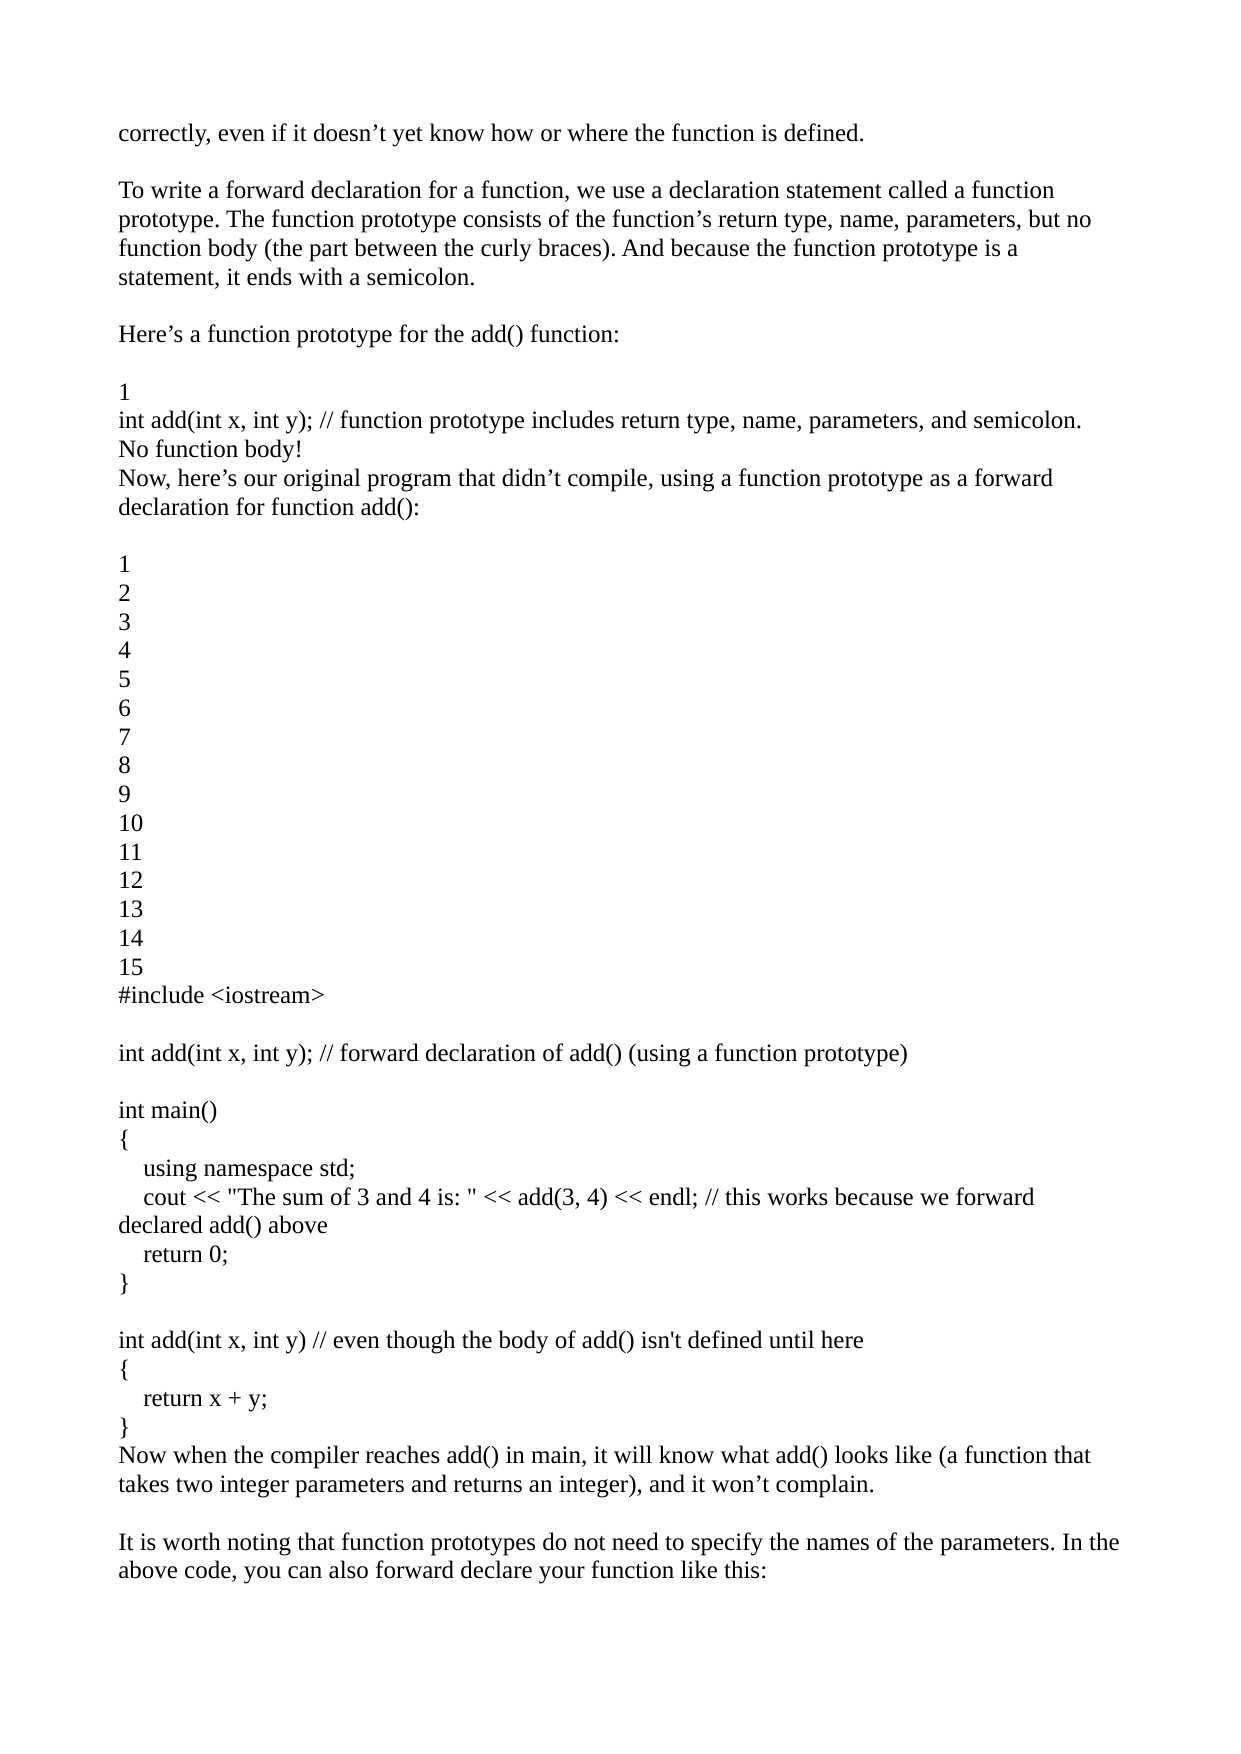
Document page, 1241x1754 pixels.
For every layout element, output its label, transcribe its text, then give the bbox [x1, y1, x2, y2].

text return x + y; [118, 1383, 1122, 1412]
text return 0; [118, 1239, 1122, 1268]
text To write a forward declaration for a function, we use a declaration statement called a function prototype. The function prototype consists of the function’s return type, name, parameters, but no function body (the part between the curly braces). And because the function prototype is a statement, it ends with a semicolon. [118, 176, 1122, 291]
text cout << "The sum of 3 and 4 is: " << add(3, 4) << endl; // this works because we forward declared add() above [118, 1182, 1122, 1239]
text { [118, 1124, 1122, 1153]
text 9 [118, 779, 1122, 808]
text 1 [118, 377, 1122, 406]
text 4 [118, 636, 1122, 664]
text int add(int x, int y) // even though the body of add() isn't defined until here [118, 1326, 1122, 1354]
text 5 [118, 664, 1122, 693]
text 11 [118, 837, 1122, 866]
text 8 [118, 751, 1122, 779]
text 1 [118, 549, 1122, 578]
text 3 [118, 607, 1122, 636]
text 14 [118, 923, 1122, 952]
text Now, here’s our original program that didn’t compile, using a function prototype as a forward declaration for function add(): [118, 463, 1122, 521]
text } [118, 1412, 1122, 1441]
text #include <iostream> [118, 981, 1122, 1009]
text 13 [118, 894, 1122, 923]
text using namespace std; [118, 1153, 1122, 1182]
text correctly, even if it doesn’t yet know how or where the function is defined. [118, 118, 1122, 147]
text 12 [118, 866, 1122, 894]
text int main() [118, 1096, 1122, 1124]
text int add(int x, int y); // forward declaration of add() (using a function prototype) [118, 1038, 1122, 1067]
text 7 [118, 722, 1122, 751]
text It is worth noting that function prototypes do not need to specify the names of the parameters. In the above code, you can also forward declare your function like this: [118, 1527, 1122, 1584]
text 6 [118, 693, 1122, 722]
text 15 [118, 952, 1122, 981]
text } [118, 1268, 1122, 1297]
text { [118, 1354, 1122, 1383]
text 10 [118, 808, 1122, 837]
text Here’s a function prototype for the add() function: [118, 319, 1122, 348]
text Now when the compiler reaches add() in main, it will know what add() looks like (a function that takes two integer parameters and returns an integer), and it won’t complain. [118, 1441, 1122, 1498]
text int add(int x, int y); // function prototype includes return type, name, parameters, and semicolon. No function body! [118, 406, 1122, 463]
text 2 [118, 578, 1122, 607]
